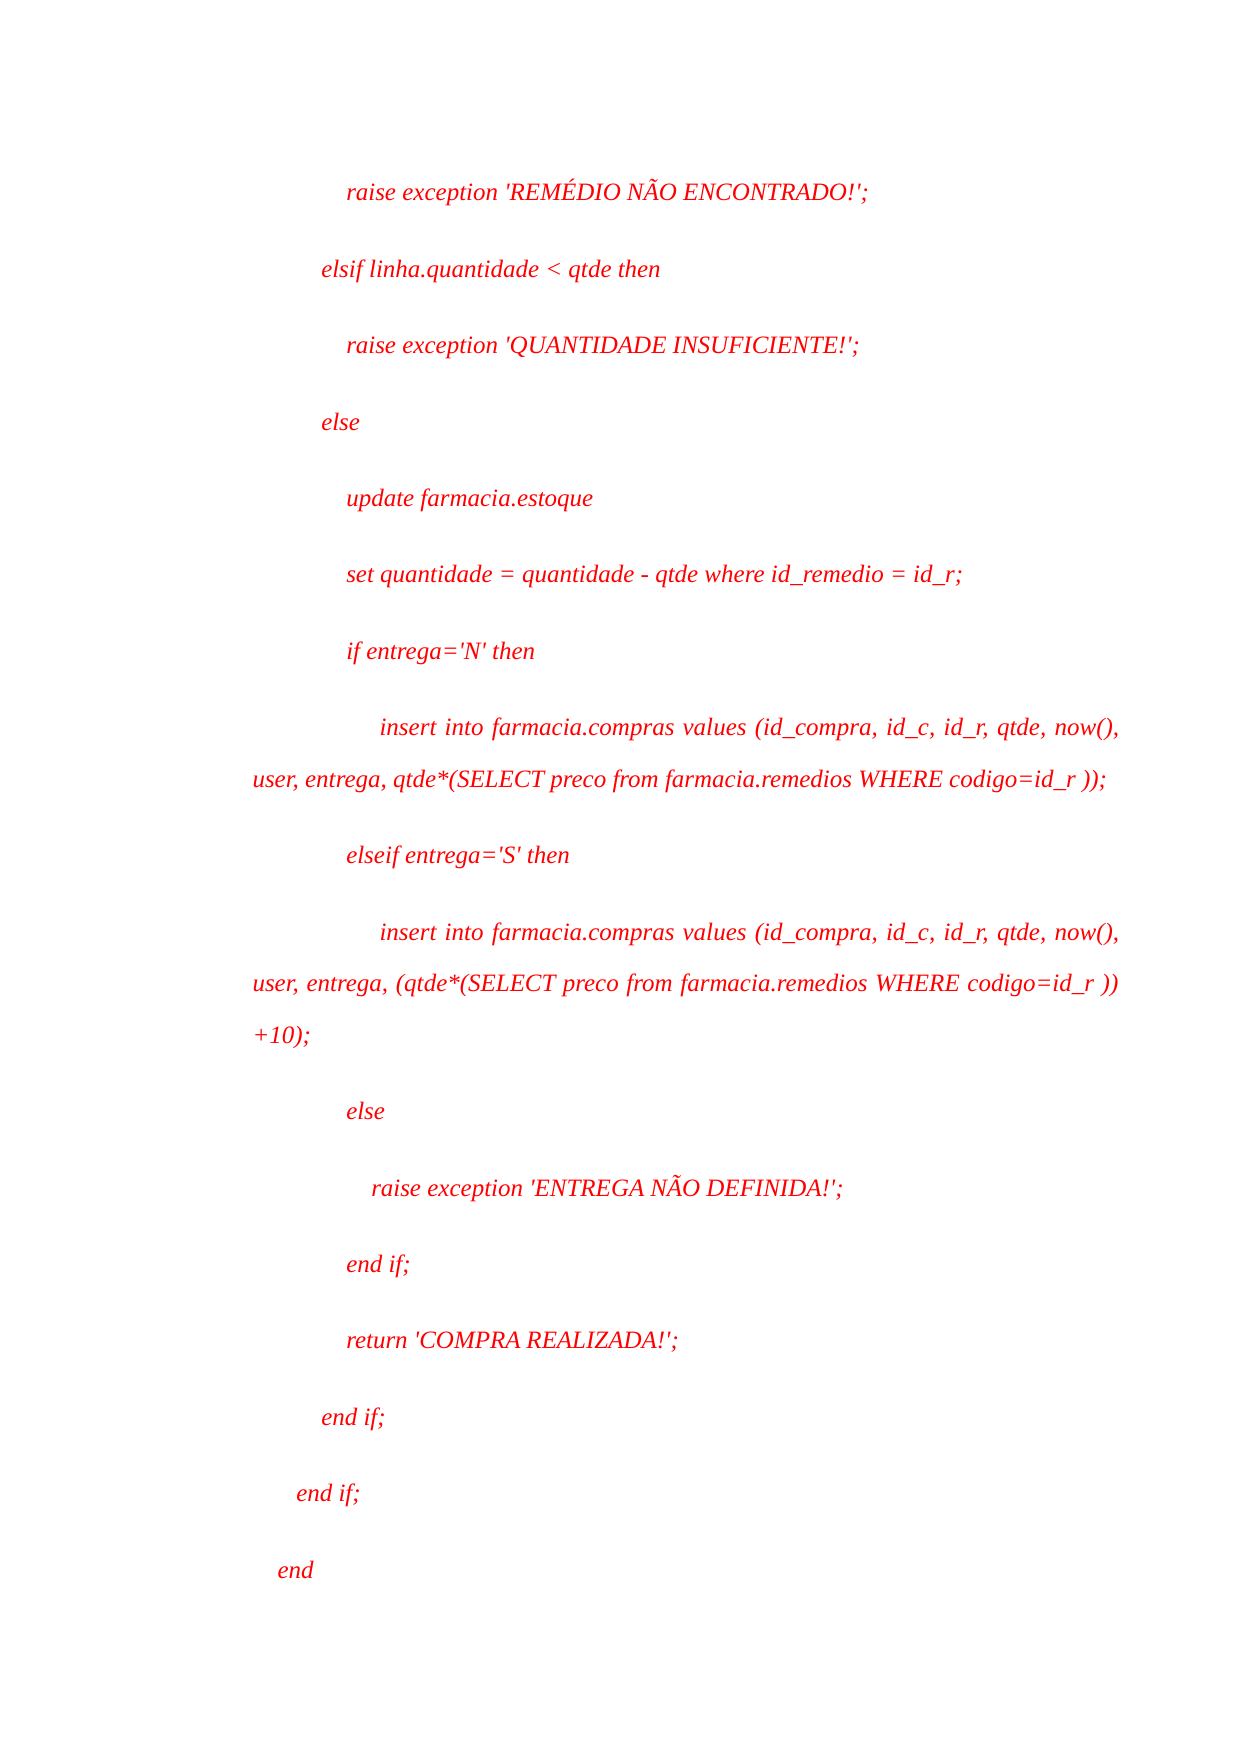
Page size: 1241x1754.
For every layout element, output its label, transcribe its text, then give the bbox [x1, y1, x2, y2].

text else [252, 1096, 1122, 1125]
text return 'COMPRA REALIZADA!'; [252, 1326, 1122, 1354]
text insert into farmacia.compras values (id_compra, id_c, id_r, qtde, now(), user, entrega, qtde*(SELECT preco from farmacia.remedios WHERE codigo=id_r )); [252, 712, 1122, 793]
text end if; [252, 1249, 1122, 1278]
text insert into farmacia.compras values (id_compra, id_c, id_r, qtde, now(), user, entrega, (qtde*(SELECT preco from farmacia.remedios WHERE codigo=id_r ))+10); [252, 917, 1122, 1048]
text raise exception 'QUANTIDADE INSUFICIENTE!'; [252, 330, 1122, 359]
text update farmacia.estoque [252, 483, 1122, 512]
text end if; [252, 1478, 1122, 1507]
text set quantidade = quantidade - qtde where id_remedio = id_r; [252, 559, 1122, 588]
text elseif entrega='S' then [252, 840, 1122, 869]
text elsif linha.quantidade < qtde then [252, 254, 1122, 282]
text end if; [252, 1402, 1122, 1431]
text if entrega='N' then [252, 636, 1122, 665]
text raise exception 'ENTREGA NÃO DEFINIDA!'; [252, 1173, 1122, 1201]
text raise exception 'REMÉDIO NÃO ENCONTRADO!'; [252, 177, 1122, 206]
text else [252, 407, 1122, 435]
text end [252, 1555, 1122, 1584]
